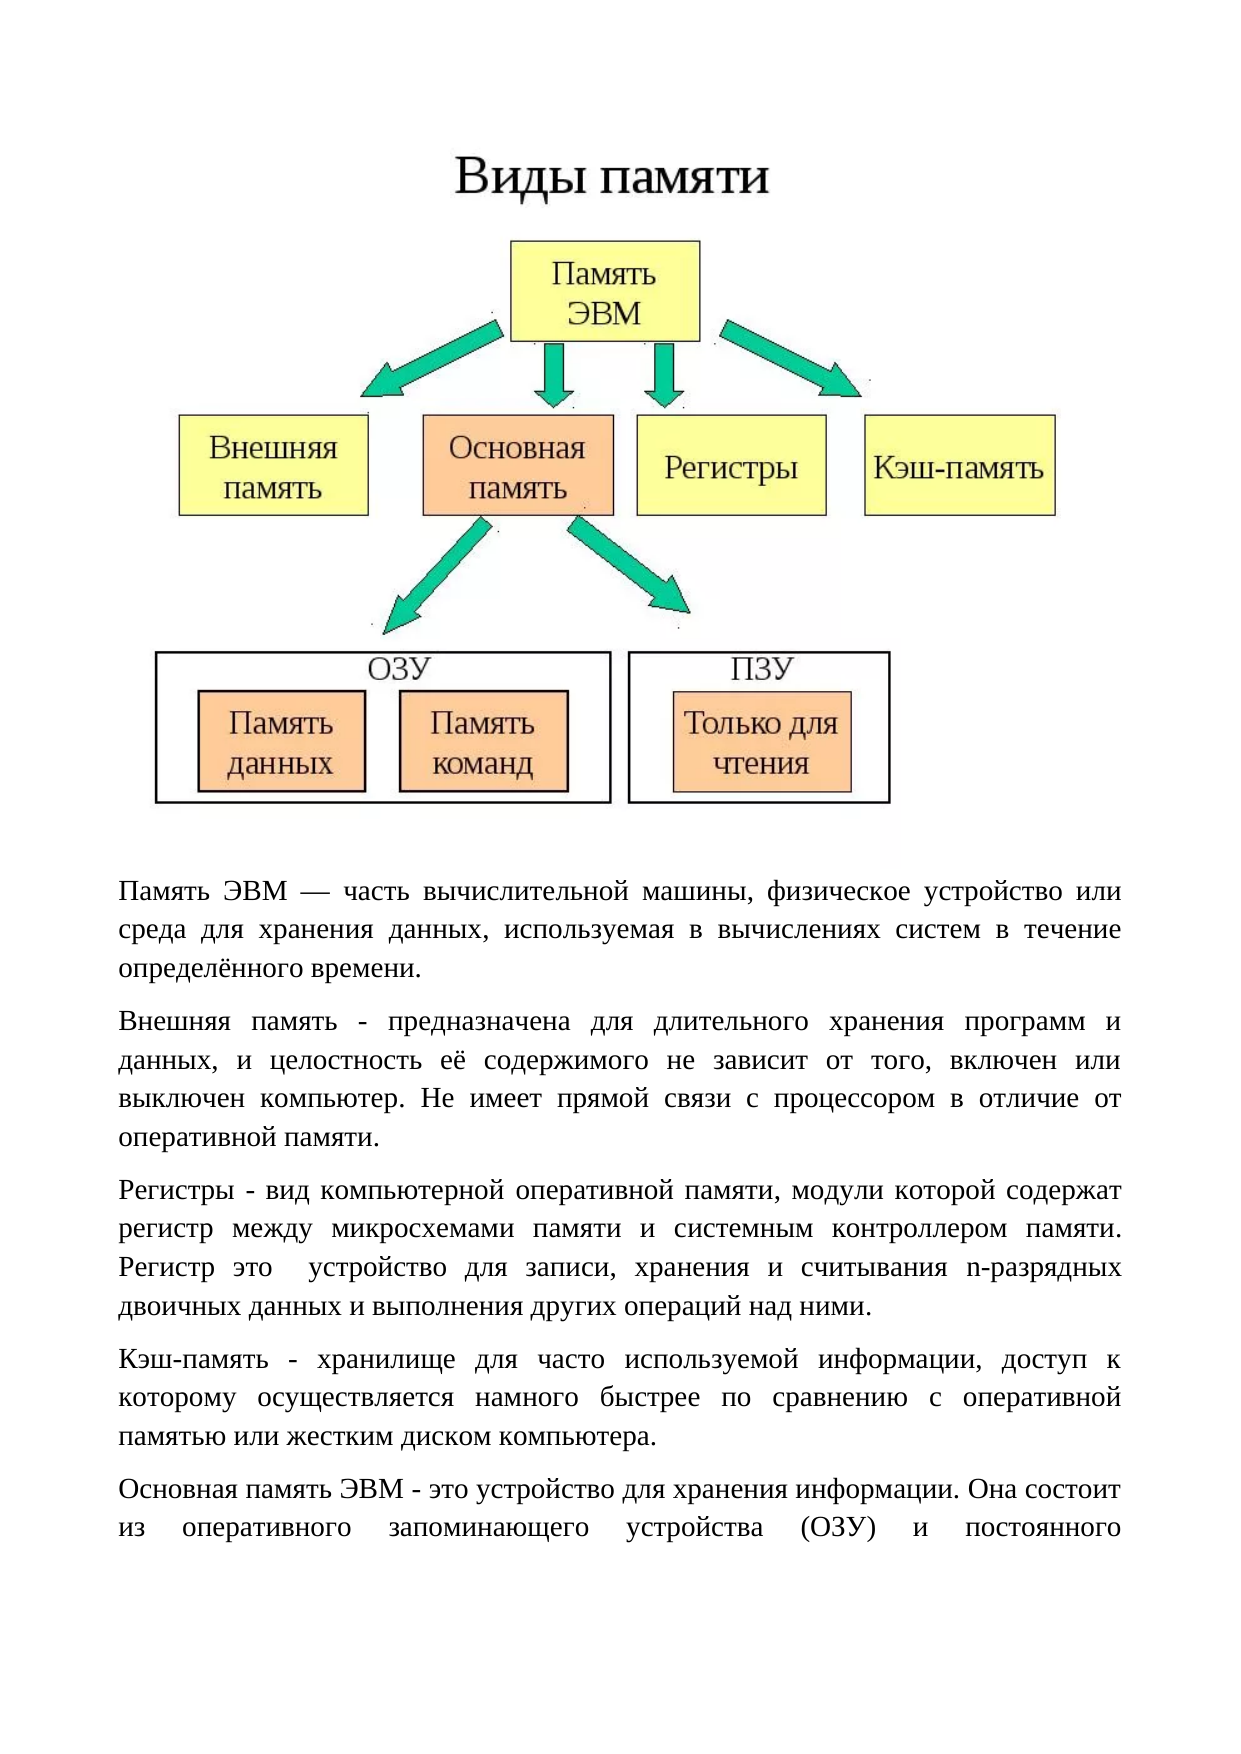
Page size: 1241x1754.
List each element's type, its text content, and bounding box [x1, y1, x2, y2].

text Регистры - вид компьютерной оперативной памяти, модули которой содержат регистр между микросхемами памяти и системным контроллером памяти. Регистр это устройство для записи, хранения и считывания n-разрядных двоичных данных и выполнения других операций над ними. [118, 1172, 1122, 1321]
text Кэш-память - хранилище для часто используемой информации, доступ к которому осуществляется намного быстрее по сравнению с оперативной памятью или жестким диском компьютера. [118, 1341, 1122, 1451]
picture [120, 118, 1121, 869]
text Внешняя память - предназначена для длительного хранения программ и данных, и целостность её содержимого не зависит от того, включен или выключен компьютер. Не имеет прямой связи с процессором в отличие от оперативной памяти. [118, 1003, 1122, 1152]
text Основная память ЭВМ - это устройство для хранения информации. Она состоит из оперативного запоминающего устройства (ОЗУ) и постоянного [118, 1471, 1122, 1543]
text Память ЭВМ — часть вычислительной машины, физическое устройство или среда для хранения данных, используемая в вычислениях систем в течение определённого времени. [118, 118, 1122, 984]
